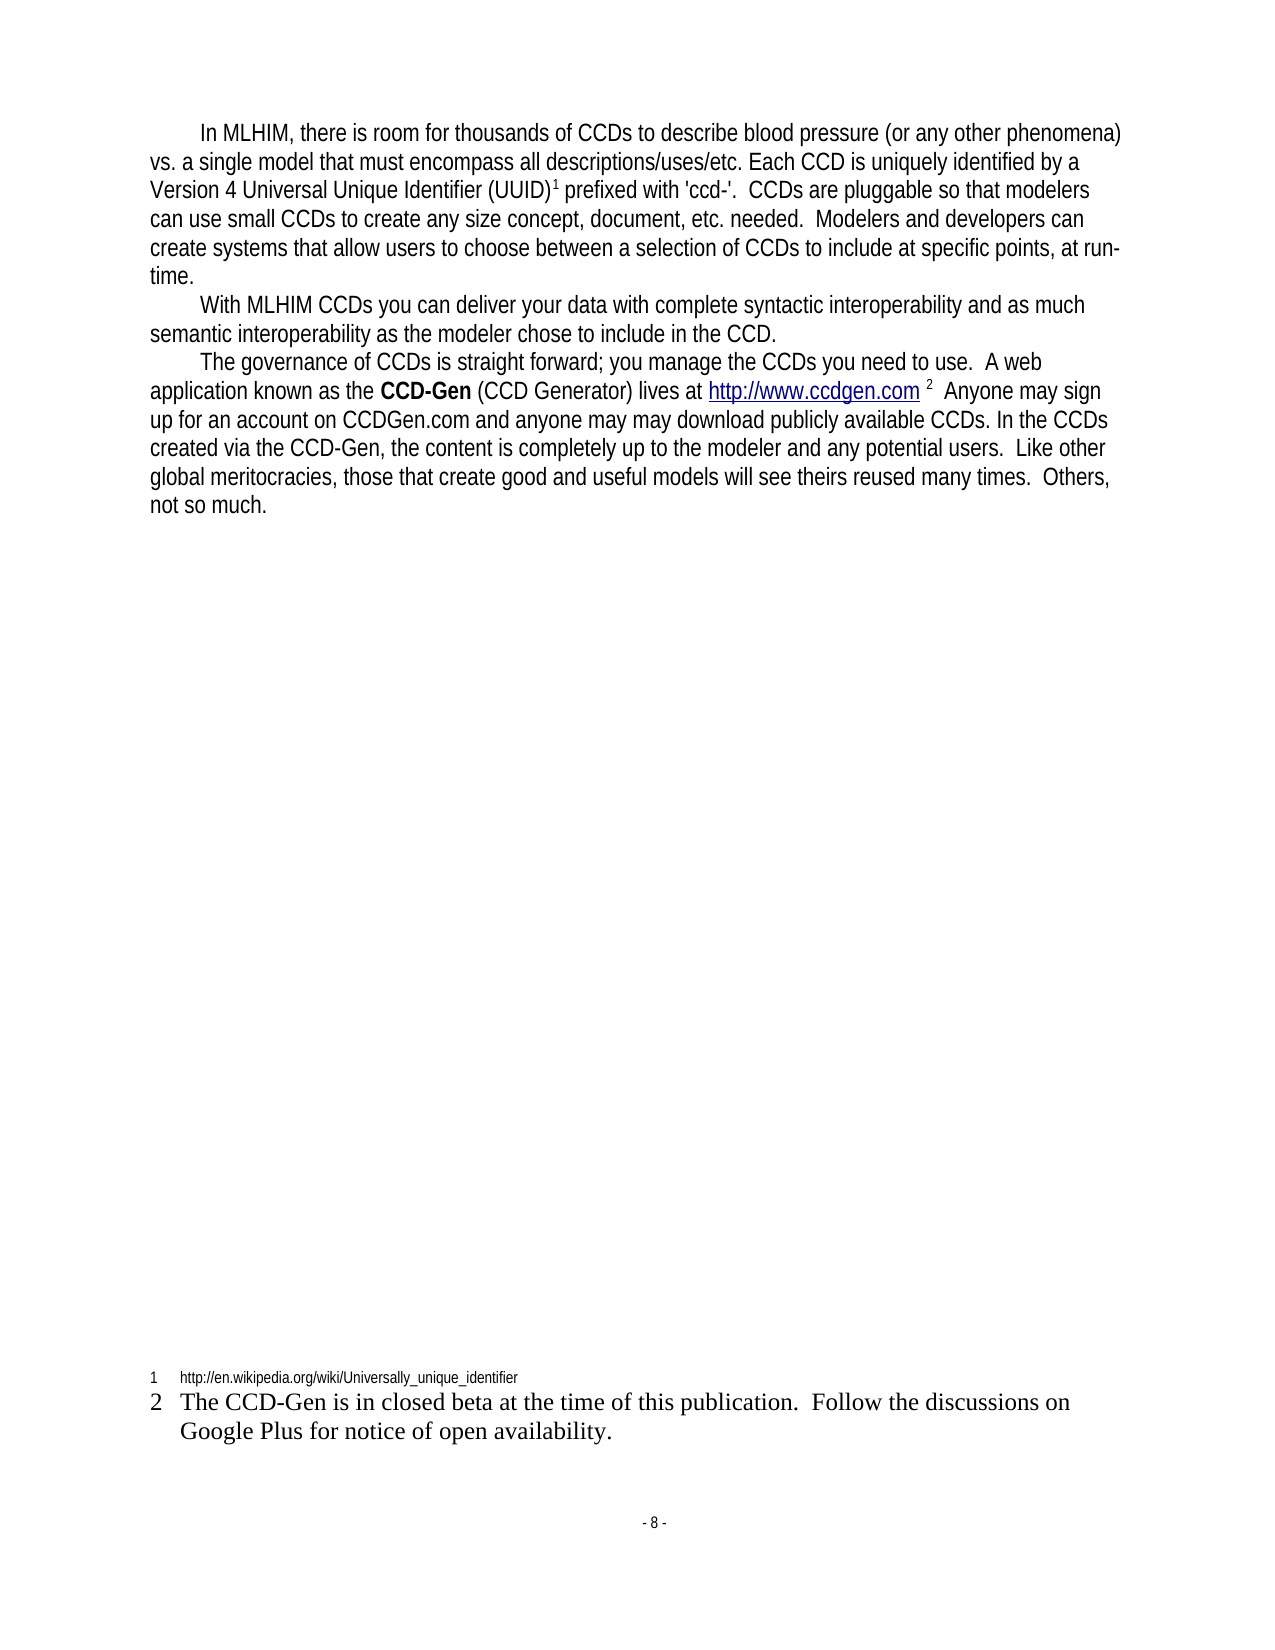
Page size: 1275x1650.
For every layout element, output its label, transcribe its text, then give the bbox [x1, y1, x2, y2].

text With MLHIM CCDs you can deliver your data with complete syntactic interoperability and as much semantic interoperability as the modeler chose to include in the CCD. [150, 290, 1125, 347]
text http://en.wikipedia.org/wiki/Universally_unique_identifier [150, 1368, 1125, 1387]
text The CCD-Gen is in closed beta at the time of this publication. Follow the discussions on Google Plus for notice of open availability. [150, 1387, 1125, 1445]
text In MLHIM, there is room for thousands of CCDs to describe blood pressure (or any other phenomena) vs. a single model that must encompass all descriptions/uses/etc. Each CCD is uniquely identified by a Version 4 Universal Unique Identifier (UUID) prefixed with 'ccd-'. CCDs are pluggable so that modelers can use small CCDs to create any size concept, document, etc. needed. Modelers and developers can create systems that allow users to choose between a selection of CCDs to include at specific points, at run-time. [150, 118, 1125, 290]
text The governance of CCDs is straight forward; you manage the CCDs you need to use. A web application known as the CCD-Gen (CCD Generator) lives at http://www.ccdgen.com Anyone may sign up for an account on CCDGen.com and anyone may may download publicly available CCDs. In the CCDs created via the CCD-Gen, the content is completely up to the modeler and any potential users. Like other global meritocracies, those that create good and useful models will see theirs reused many times. Others, not so much. [150, 347, 1125, 519]
